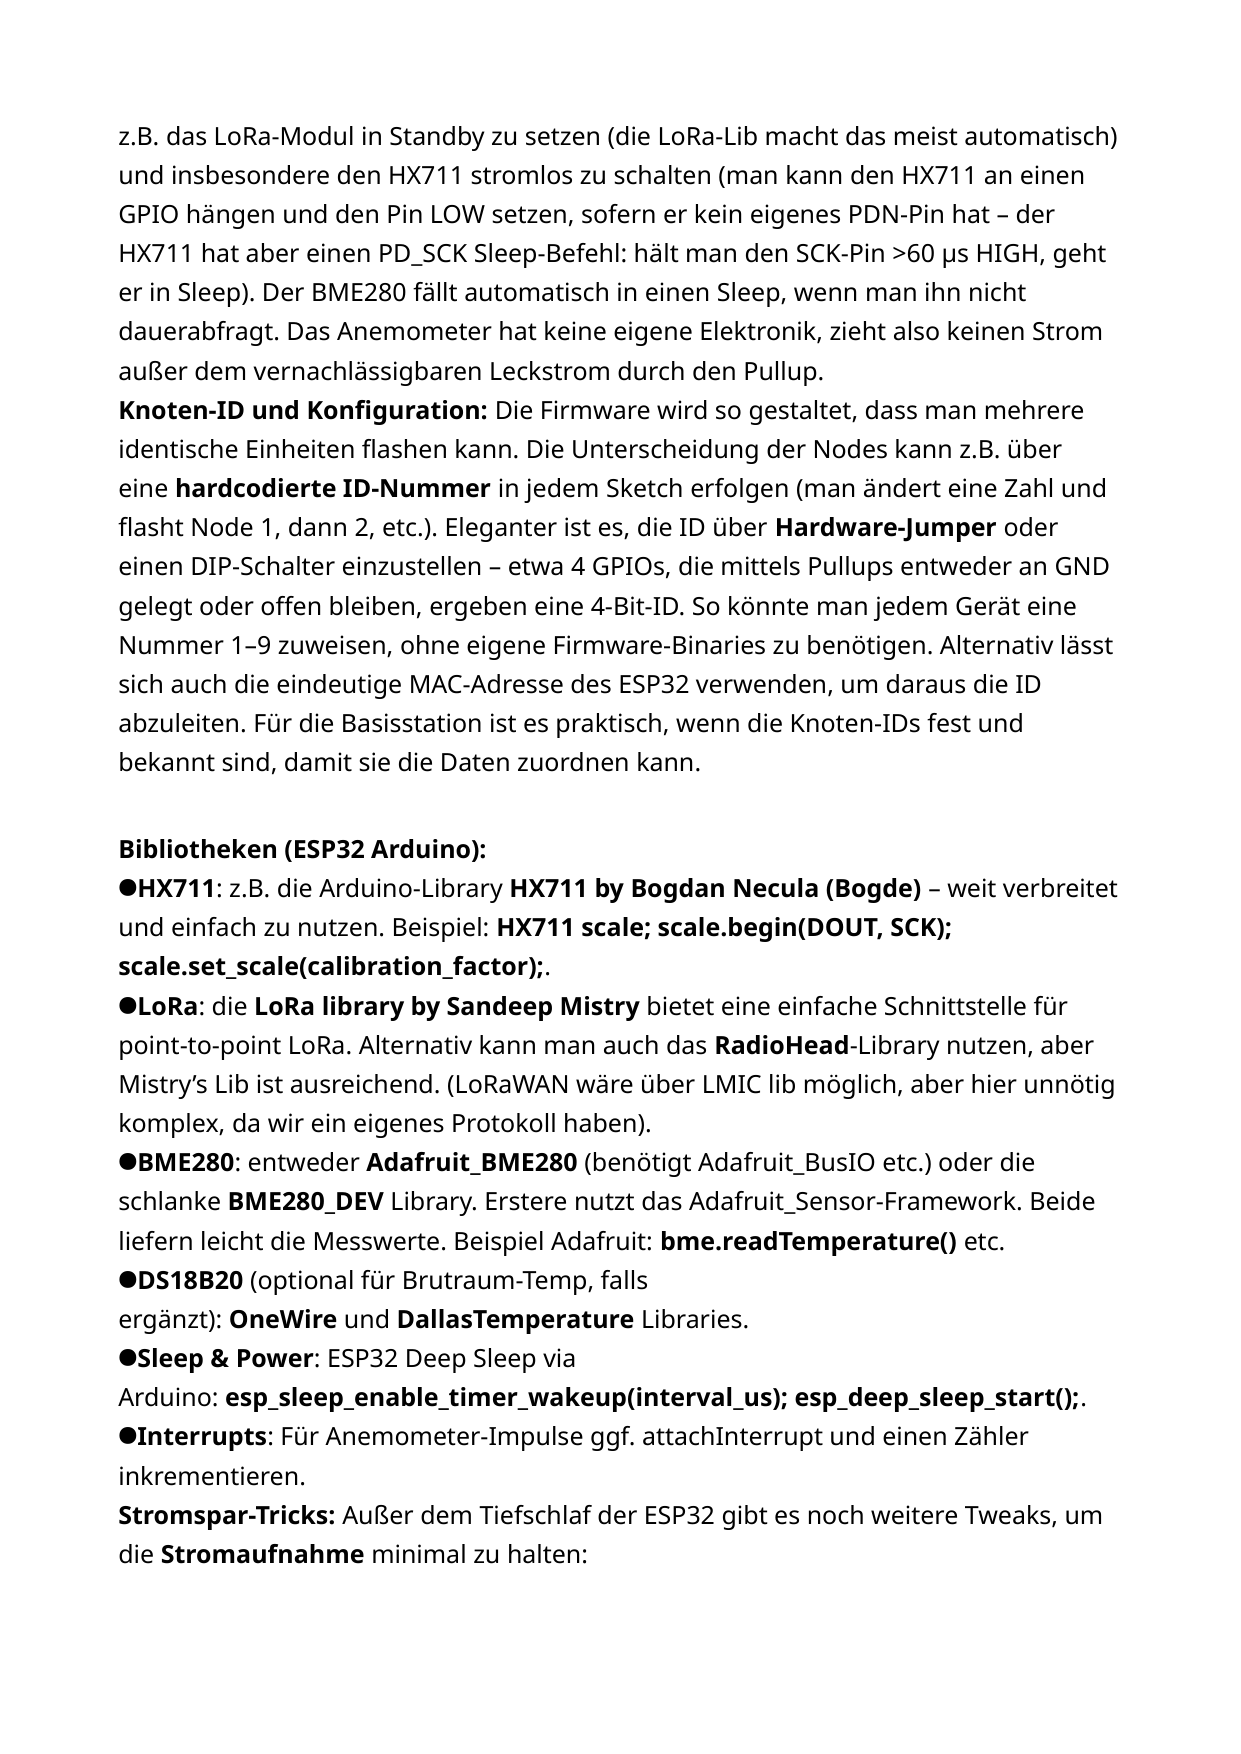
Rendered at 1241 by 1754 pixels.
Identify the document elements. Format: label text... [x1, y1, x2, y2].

list Interrupts: Für Anemometer-Impulse ggf. attachInterrupt und einen Zähler inkrementieren. [118, 1419, 1122, 1492]
list HX711: z.B. die Arduino-Library HX711 by Bogdan Necula (Bogde) – weit verbreitet und einfach zu nutzen. Beispiel: HX711 scale; scale.begin(DOUT, SCK); scale.set_scale(calibration_factor);. [118, 871, 1122, 983]
list LoRa: die LoRa library by Sandeep Mistry bietet eine einfache Schnittstelle für point-to-point LoRa. Alternativ kann man auch das RadioHead-Library nutzen, aber Mistry’s Lib ist ausreichend. (LoRaWAN wäre über LMIC lib möglich, aber hier unnötig komplex, da wir ein eigenes Protokoll haben). [118, 988, 1122, 1140]
list DS18B20 (optional für Brutraum-Temp, falls ergänzt): OneWire und DallasTemperature Libraries. [118, 1262, 1122, 1336]
list BME280: entweder Adafruit_BME280 (benötigt Adafruit_BusIO etc.) oder die schlanke BME280_DEV Library. Erstere nutzt das Adafruit_Sensor-Framework. Beide liefern leicht die Messwerte. Beispiel Adafruit: bme.readTemperature() etc. [118, 1145, 1122, 1257]
list z.B. das LoRa-Modul in Standby zu setzen (die LoRa-Lib macht das meist automatisch) und insbesondere den HX711 stromlos zu schalten (man kann den HX711 an einen GPIO hängen und den Pin LOW setzen, sofern er kein eigenes PDN-Pin hat – der HX711 hat aber einen PD_SCK Sleep-Befehl: hält man den SCK-Pin >60 µs HIGH, geht er in Sleep). Der BME280 fällt automatisch in einen Sleep, wenn man ihn nicht dauerabfragt. Das Anemometer hat keine eigene Elektronik, zieht also keinen Strom außer dem vernachlässigbaren Leckstrom durch den Pullup. [118, 118, 1122, 387]
text Knoten-ID und Konfiguration: Die Firmware wird so gestaltet, dass man mehrere identische Einheiten flashen kann. Die Unterscheidung der Nodes kann z.B. über eine hardcodierte ID-Nummer in jedem Sketch erfolgen (man ändert eine Zahl und flasht Node 1, dann 2, etc.). Eleganter ist es, die ID über Hardware-Jumper oder einen DIP-Schalter einzustellen – etwa 4 GPIOs, die mittels Pullups entweder an GND gelegt oder offen bleiben, ergeben eine 4-Bit-ID. So könnte man jedem Gerät eine Nummer 1–9 zuweisen, ohne eigene Firmware-Binaries zu benötigen. Alternativ lässt sich auch die eindeutige MAC-Adresse des ESP32 verwenden, um daraus die ID abzuleiten. Für die Basisstation ist es praktisch, wenn die Knoten-IDs fest und bekannt sind, damit sie die Daten zuordnen kann. [118, 392, 1122, 779]
list Sleep & Power: ESP32 Deep Sleep via Arduino: esp_sleep_enable_timer_wakeup(interval_us); esp_deep_sleep_start();. [118, 1341, 1122, 1414]
text Stromspar-Tricks: Außer dem Tiefschlaf der ESP32 gibt es noch weitere Tweaks, um die Stromaufnahme minimal zu halten: [118, 1497, 1122, 1571]
text Bibliotheken (ESP32 Arduino): [118, 832, 1122, 866]
